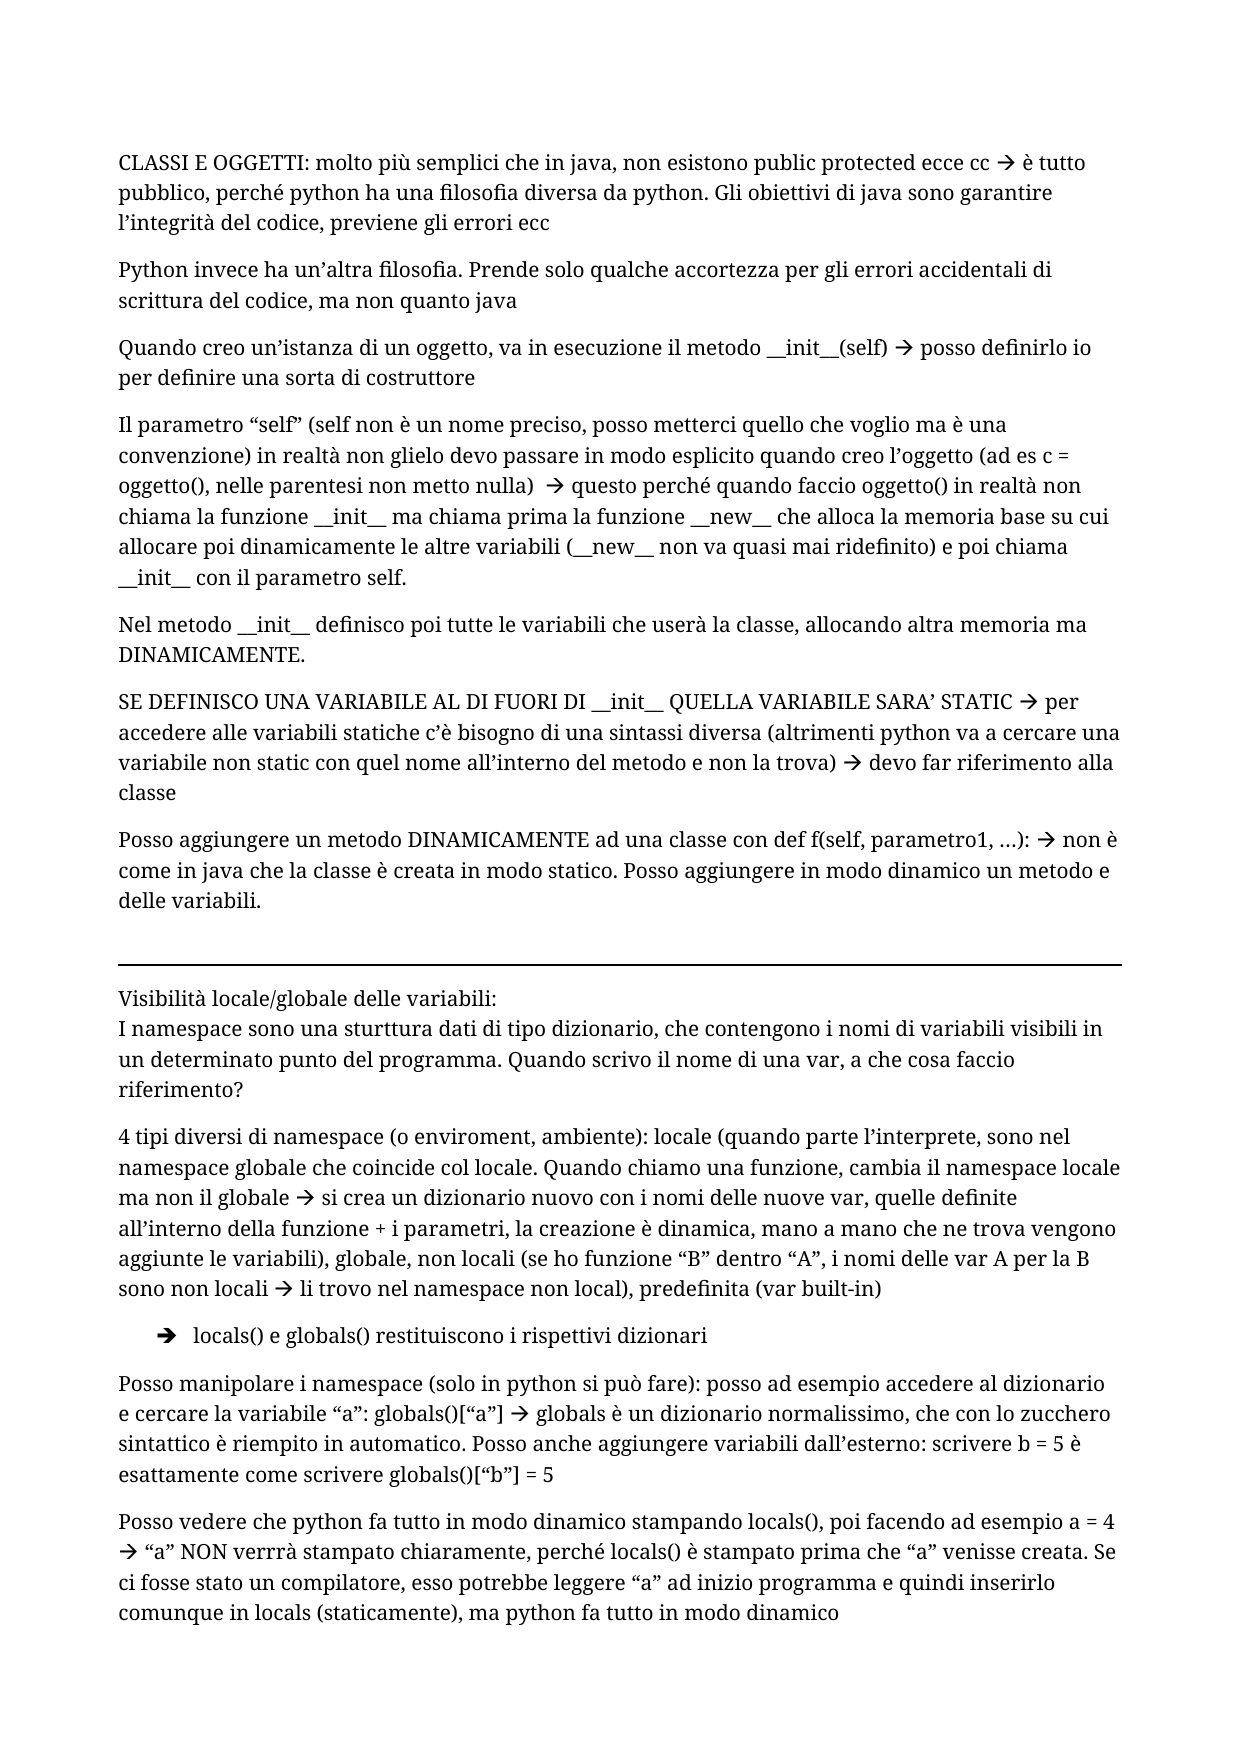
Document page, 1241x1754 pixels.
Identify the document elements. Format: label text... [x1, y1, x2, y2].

text Posso aggiungere un metodo DINAMICAMENTE ad una classe con def f(self, parametro1, …):  non è come in java che la classe è creata in modo statico. Posso aggiungere in modo dinamico un metodo e delle variabili. [118, 826, 1122, 915]
text 4 tipi diversi di namespace (o enviroment, ambiente): locale (quando parte l’interprete, sono nel namespace globale che coincide col locale. Quando chiamo una funzione, cambia il namespace locale ma non il globale  si crea un dizionario nuovo con i nomi delle nuove var, quelle definite all’interno della funzione + i parametri, la creazione è dinamica, mano a mano che ne trova vengono aggiunte le variabili), globale, non locali (se ho funzione “B” dentro “A”, i nomi delle var A per la B sono non locali  li trovo nel namespace non local), predefinita (var built-in) [118, 1122, 1122, 1303]
text SE DEFINISCO UNA VARIABILE AL DI FUORI DI __init__ QUELLA VARIABILE SARA’ STATIC  per accedere alle variabili statiche c’è bisogno di una sintassi diversa (altrimenti python va a cercare una variabile non static con quel nome all’interno del metodo e non la trova)  devo far riferimento alla classe [118, 687, 1122, 807]
text Nel metodo ­__init__ definisco poi tutte le variabili che userà la classe, allocando altra memoria ma DINAMICAMENTE. [118, 610, 1122, 668]
text Quando creo un’istanza di un oggetto, va in esecuzione il metodo __init__(self)  posso definirlo io per definire una sorta di costruttore [118, 333, 1122, 392]
text Posso manipolare i namespace (solo in python si può fare): posso ad esempio accedere al dizionario e cercare la variabile “a”: globals()[“a”]  globals è un dizionario normalissimo, che con lo zucchero sintattico è riempito in automatico. Posso anche aggiungere variabili dall’esterno: scrivere b = 5 è esattamente come scrivere globals()[“b”] = 5 [118, 1369, 1122, 1488]
list locals() e globals() restituiscono i rispettivi dizionari [156, 1322, 1122, 1350]
text Python invece ha un’altra filosofia. Prende solo qualche accortezza per gli errori accidentali di scrittura del codice, ma non quanto java [118, 256, 1122, 314]
text Il parametro “self” (self non è un nome preciso, posso metterci quello che voglio ma è una convenzione) in realtà non glielo devo passare in modo esplicito quando creo l’oggetto (ad es c = oggetto(), nelle parentesi non metto nulla)  questo perché quando faccio oggetto() in realtà non chiama la funzione __init__ ma chiama prima la funzione __new__ che alloca la memoria base su cui allocare poi dinamicamente le altre variabili (__new__ non va quasi mai ridefinito) e poi chiama __init__ con il parametro self. [118, 411, 1122, 591]
text Visibilità locale/globale delle variabili: I namespace sono una sturttura dati di tipo dizionario, che contengono i nomi di variabili visibili in un determinato punto del programma. Quando scrivo il nome di una var, a che cosa faccio riferimento? [118, 984, 1122, 1104]
text Posso vedere che python fa tutto in modo dinamico stampando locals(), poi facendo ad esempio a = 4  “a” NON verrrà stampato chiaramente, perché locals() è stampato prima che “a” venisse creata. Se ci fosse stato un compilatore, esso potrebbe leggere “a” ad inizio programma e quindi inserirlo comunque in locals (staticamente), ma python fa tutto in modo dinamico [118, 1507, 1122, 1627]
text CLASSI E OGGETTI: molto più semplici che in java, non esistono public protected ecce cc  è tutto pubblico, perché python ha una filosofia diversa da python. Gli obiettivi di java sono garantire l’integrità del codice, previene gli errori ecc [118, 148, 1122, 237]
